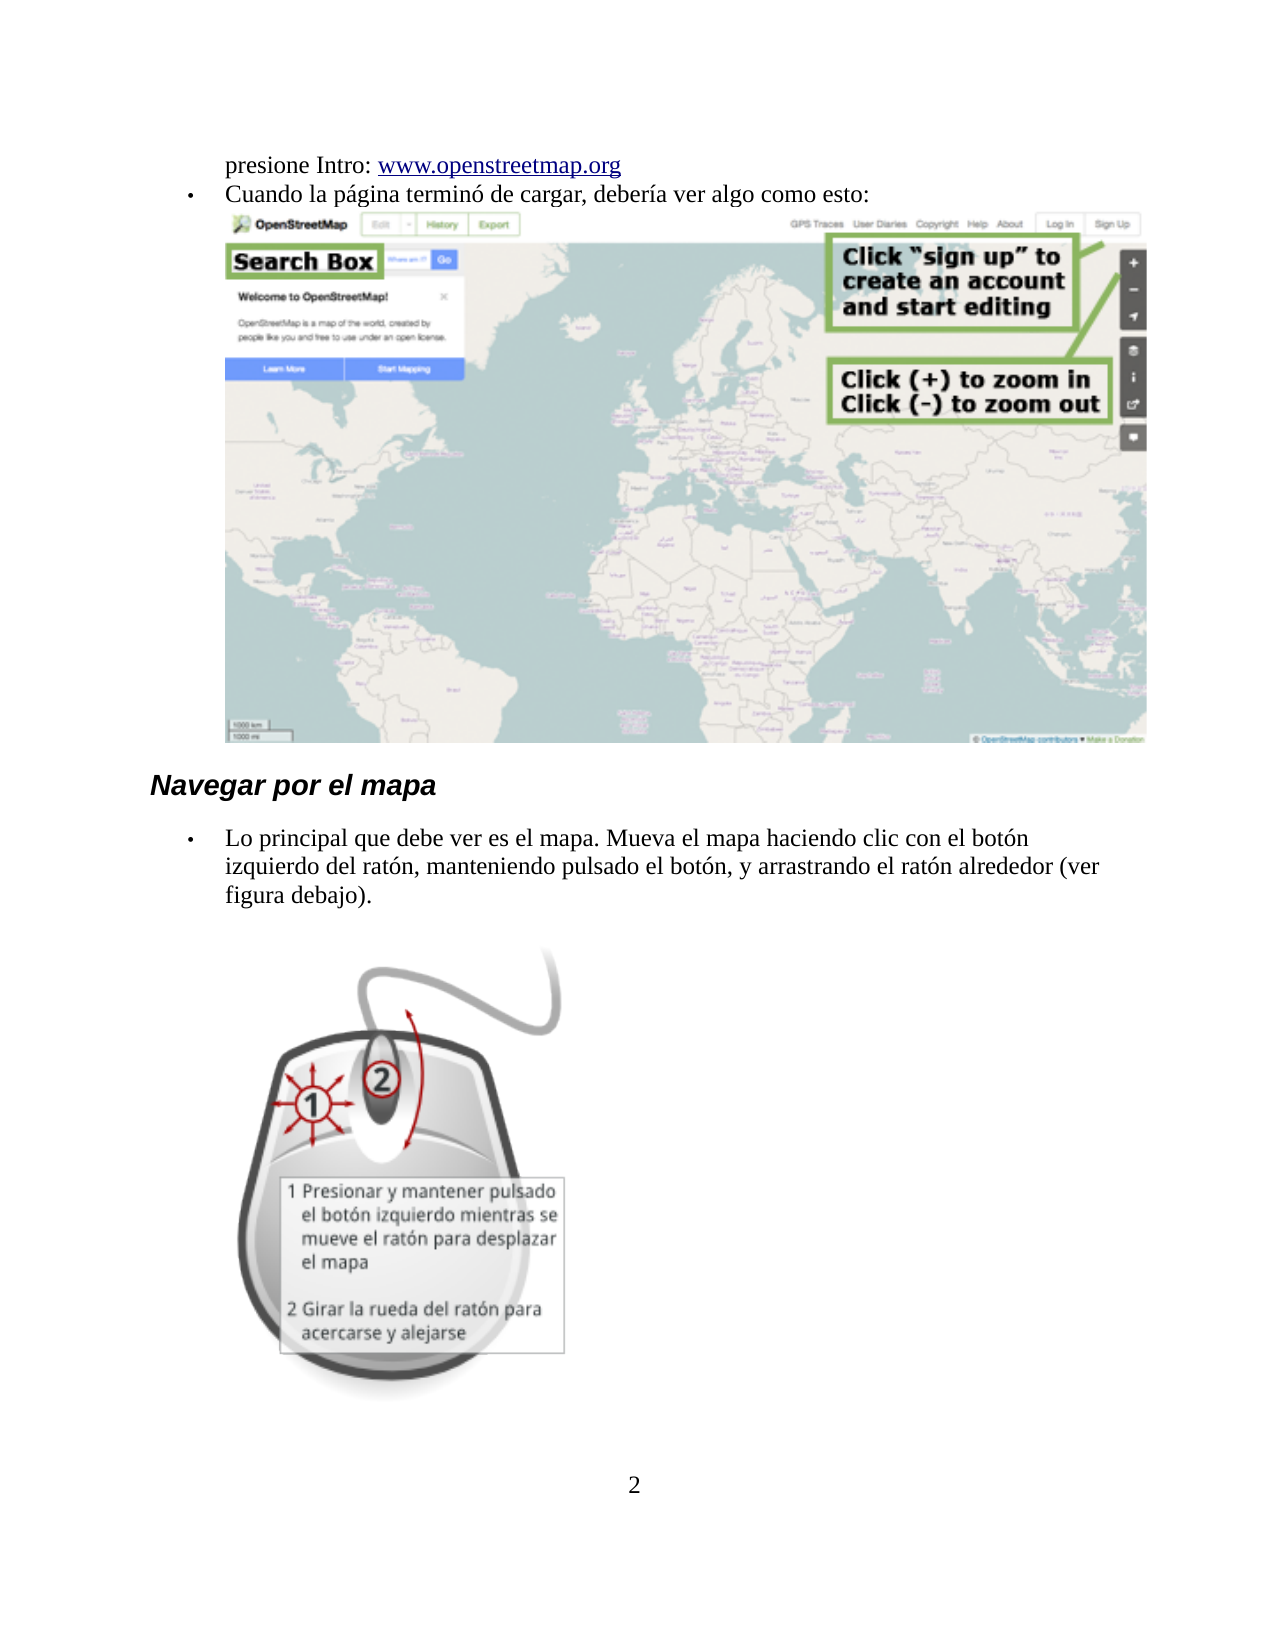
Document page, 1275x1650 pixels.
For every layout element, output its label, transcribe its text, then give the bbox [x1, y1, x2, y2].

list Cuando la página terminó de cargar, debería ver algo como esto: [187, 179, 1125, 207]
list presione Intro: www.openstreetmap.org [187, 150, 1125, 179]
picture [225, 207, 1147, 743]
picture [225, 926, 578, 1417]
subtitle Navegar por el mapa [150, 768, 1125, 801]
list Lo principal que debe ver es el mapa. Mueva el mapa haciendo clic con el botón izquierdo del ratón, manteniendo pulsado el botón, y arrastrando el ratón alrededor (ver figura debajo). [187, 823, 1125, 909]
